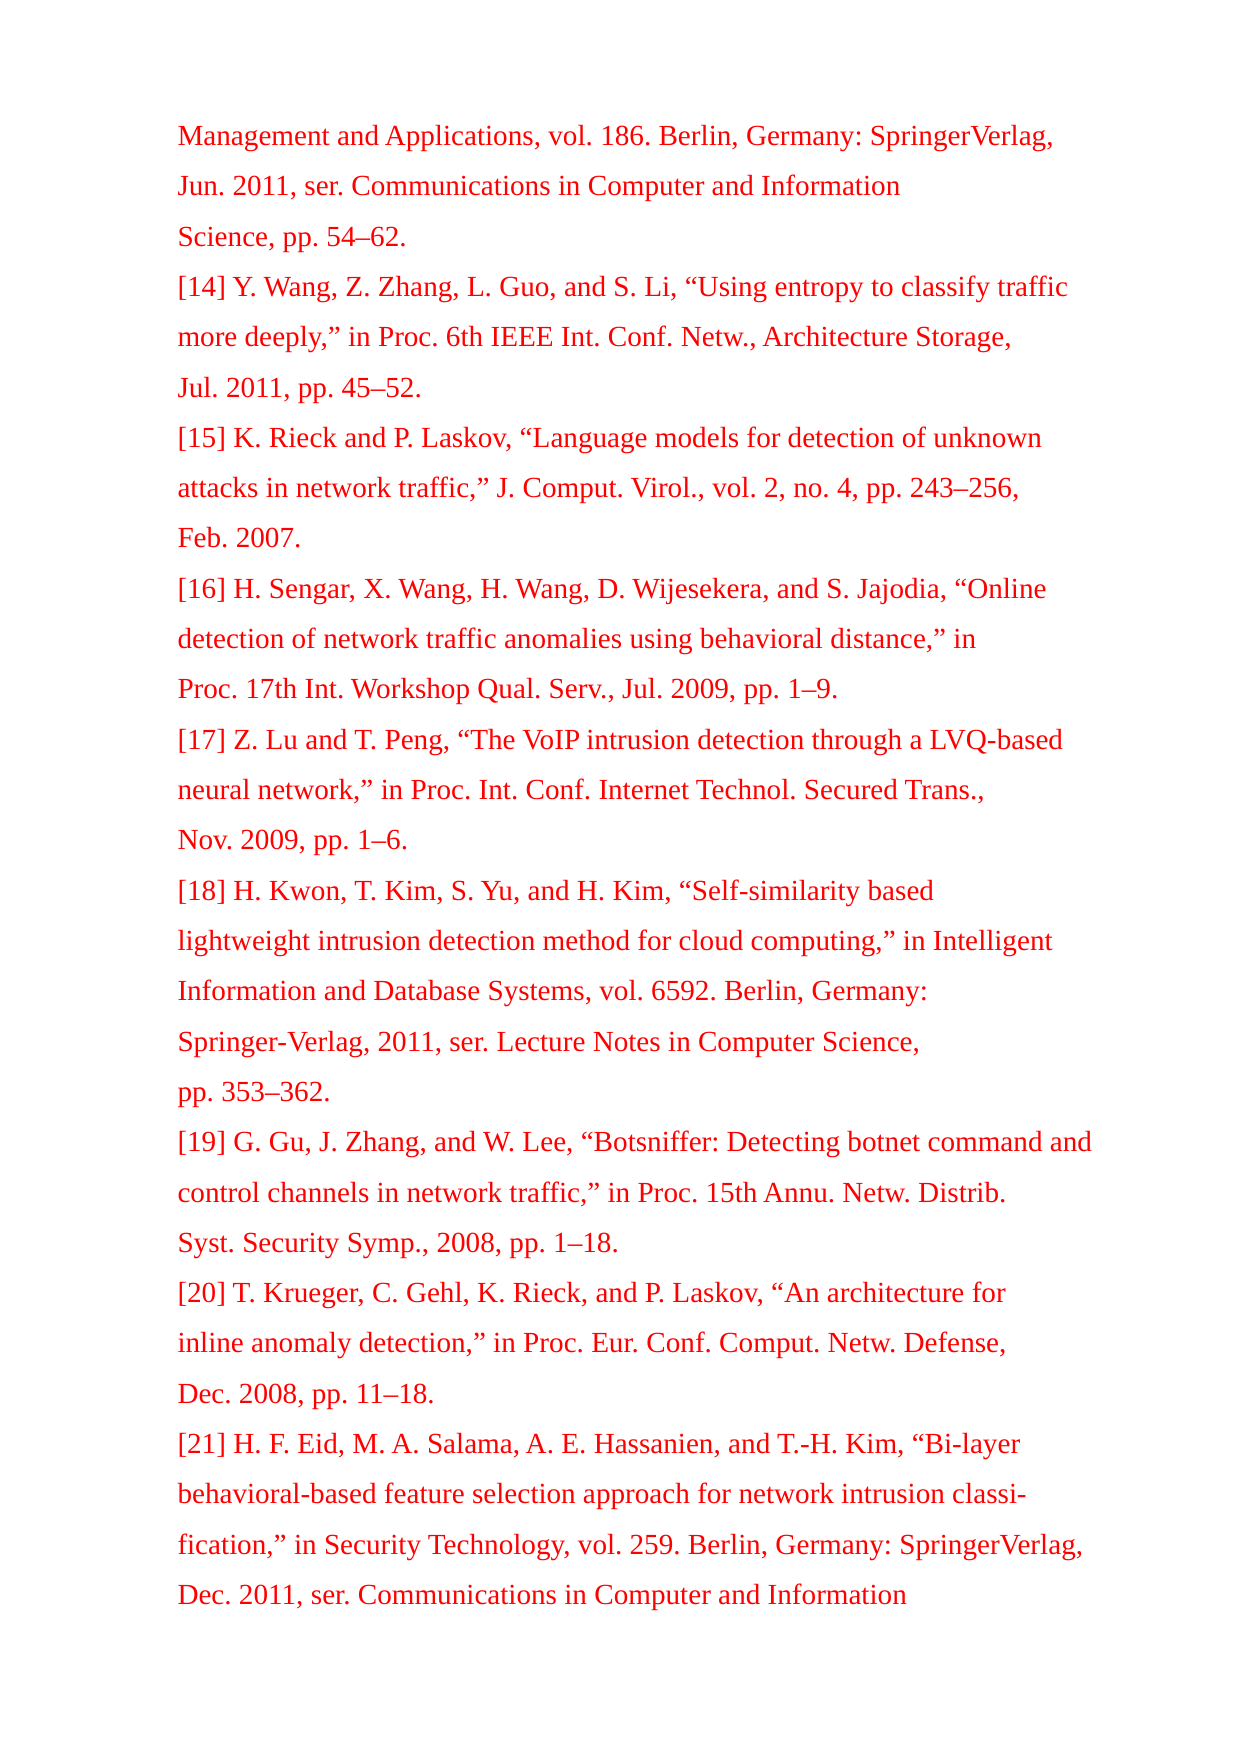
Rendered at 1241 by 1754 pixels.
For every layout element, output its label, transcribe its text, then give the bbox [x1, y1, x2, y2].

text lightweight intrusion detection method for cloud computing,” in Intelligent [118, 923, 1122, 957]
text fication,” in Security Technology, vol. 259. Berlin, Germany: SpringerVerlag, [118, 1527, 1122, 1560]
text [17] Z. Lu and T. Peng, “The VoIP intrusion detection through a LVQ-based [118, 722, 1122, 755]
text detection of network traffic anomalies using behavioral distance,” in [118, 621, 1122, 655]
text Dec. 2011, ser. Communications in Computer and Information [118, 1577, 1122, 1611]
text more deeply,” in Proc. 6th IEEE Int. Conf. Netw., Architecture Storage, [118, 319, 1122, 353]
text Information and Database Systems, vol. 6592. Berlin, Germany: [118, 973, 1122, 1007]
text inline anomaly detection,” in Proc. Eur. Conf. Comput. Netw. Defense, [118, 1326, 1122, 1359]
text Syst. Security Symp., 2008, pp. 1–18. [118, 1225, 1122, 1258]
text Feb. 2007. [118, 521, 1122, 554]
text [14] Y. Wang, Z. Zhang, L. Guo, and S. Li, “Using entropy to classify traffic [118, 269, 1122, 303]
text [20] T. Krueger, C. Gehl, K. Rieck, and P. Laskov, “An architecture for [118, 1275, 1122, 1309]
text Science, pp. 54–62. [118, 219, 1122, 252]
text [15] K. Rieck and P. Laskov, “Language models for detection of unknown [118, 420, 1122, 453]
text Management and Applications, vol. 186. Berlin, Germany: SpringerVerlag, [118, 118, 1122, 152]
text control channels in network traffic,” in Proc. 15th Annu. Netw. Distrib. [118, 1175, 1122, 1208]
text Jul. 2011, pp. 45–52. [118, 370, 1122, 403]
text Jun. 2011, ser. Communications in Computer and Information [118, 168, 1122, 202]
text [19] G. Gu, J. Zhang, and W. Lee, “Botsniffer: Detecting botnet command and [118, 1124, 1122, 1158]
text neural network,” in Proc. Int. Conf. Internet Technol. Secured Trans., [118, 772, 1122, 806]
text Nov. 2009, pp. 1–6. [118, 822, 1122, 856]
text [21] H. F. Eid, M. A. Salama, A. E. Hassanien, and T.-H. Kim, “Bi-layer [118, 1426, 1122, 1460]
text Dec. 2008, pp. 11–18. [118, 1376, 1122, 1409]
text Proc. 17th Int. Workshop Qual. Serv., Jul. 2009, pp. 1–9. [118, 672, 1122, 705]
text [18] H. Kwon, T. Kim, S. Yu, and H. Kim, “Self-similarity based [118, 873, 1122, 906]
text behavioral-based feature selection approach for network intrusion classi- [118, 1477, 1122, 1510]
text pp. 353–362. [118, 1074, 1122, 1108]
text [16] H. Sengar, X. Wang, H. Wang, D. Wijesekera, and S. Jajodia, “Online [118, 571, 1122, 604]
text attacks in network traffic,” J. Comput. Virol., vol. 2, no. 4, pp. 243–256, [118, 470, 1122, 504]
text Springer-Verlag, 2011, ser. Lecture Notes in Computer Science, [118, 1024, 1122, 1057]
